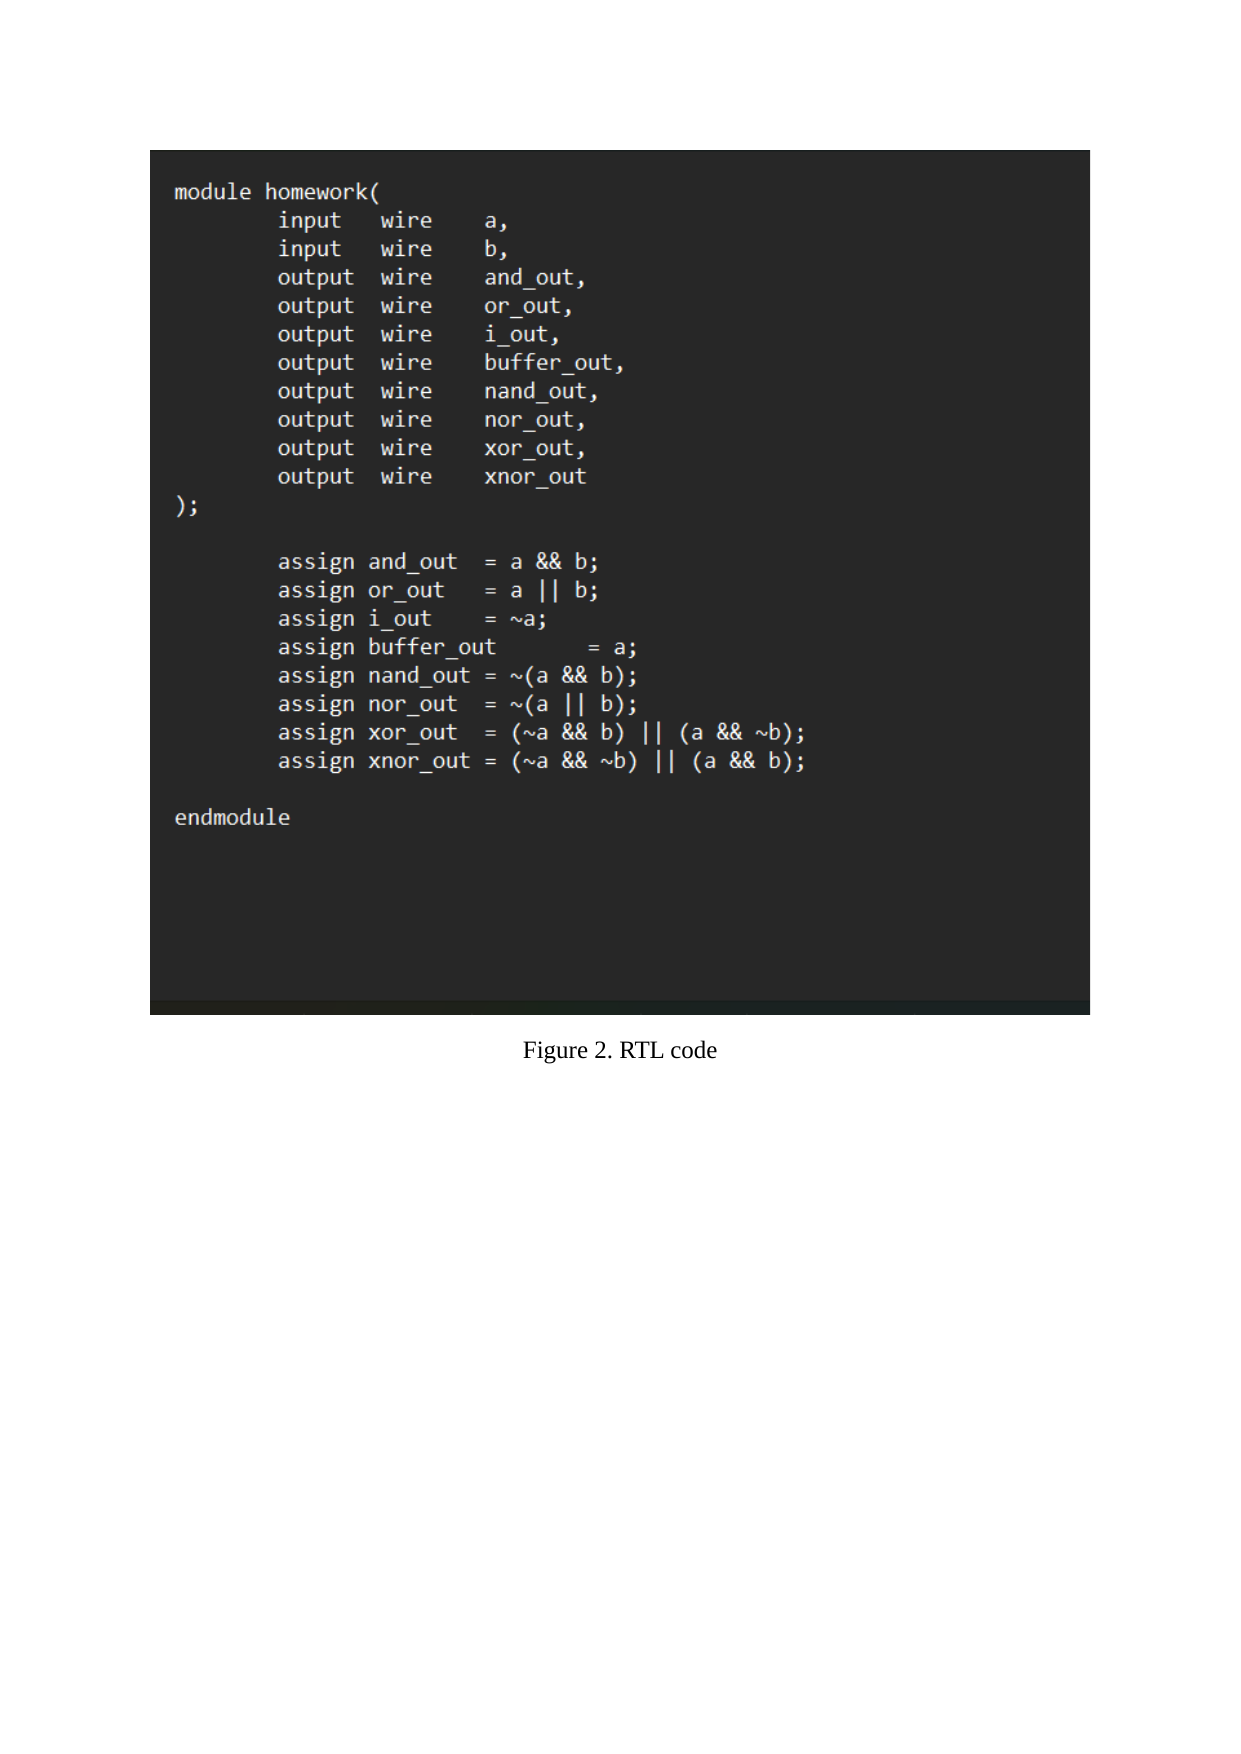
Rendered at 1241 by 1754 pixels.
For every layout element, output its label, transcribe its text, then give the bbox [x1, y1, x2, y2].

text Figure 2. RTL code [150, 1035, 1090, 1064]
